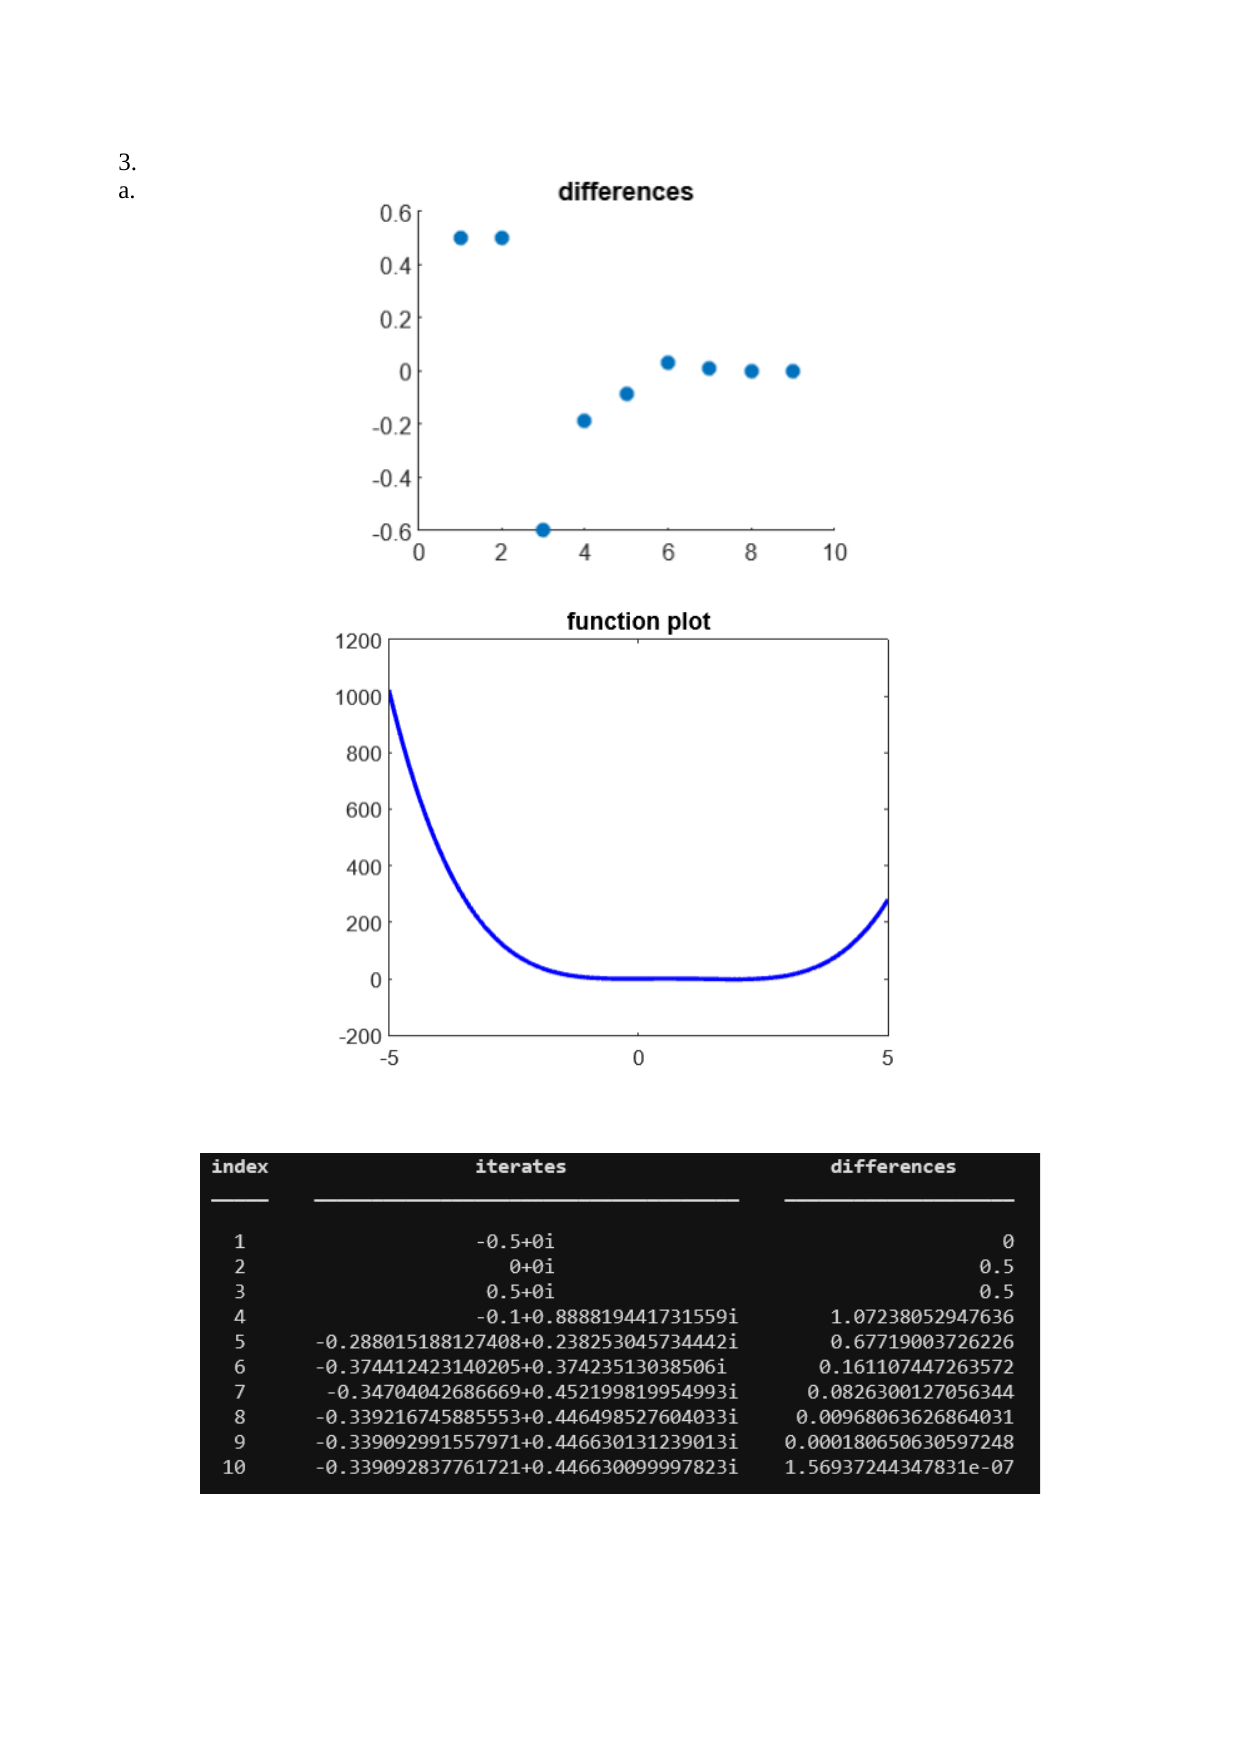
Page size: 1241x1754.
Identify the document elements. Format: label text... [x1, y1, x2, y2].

text [879, 176, 1122, 204]
picture [317, 606, 923, 1079]
text a. [118, 176, 362, 204]
picture [200, 1153, 1041, 1494]
picture [362, 175, 879, 572]
text 3. [118, 147, 1122, 176]
